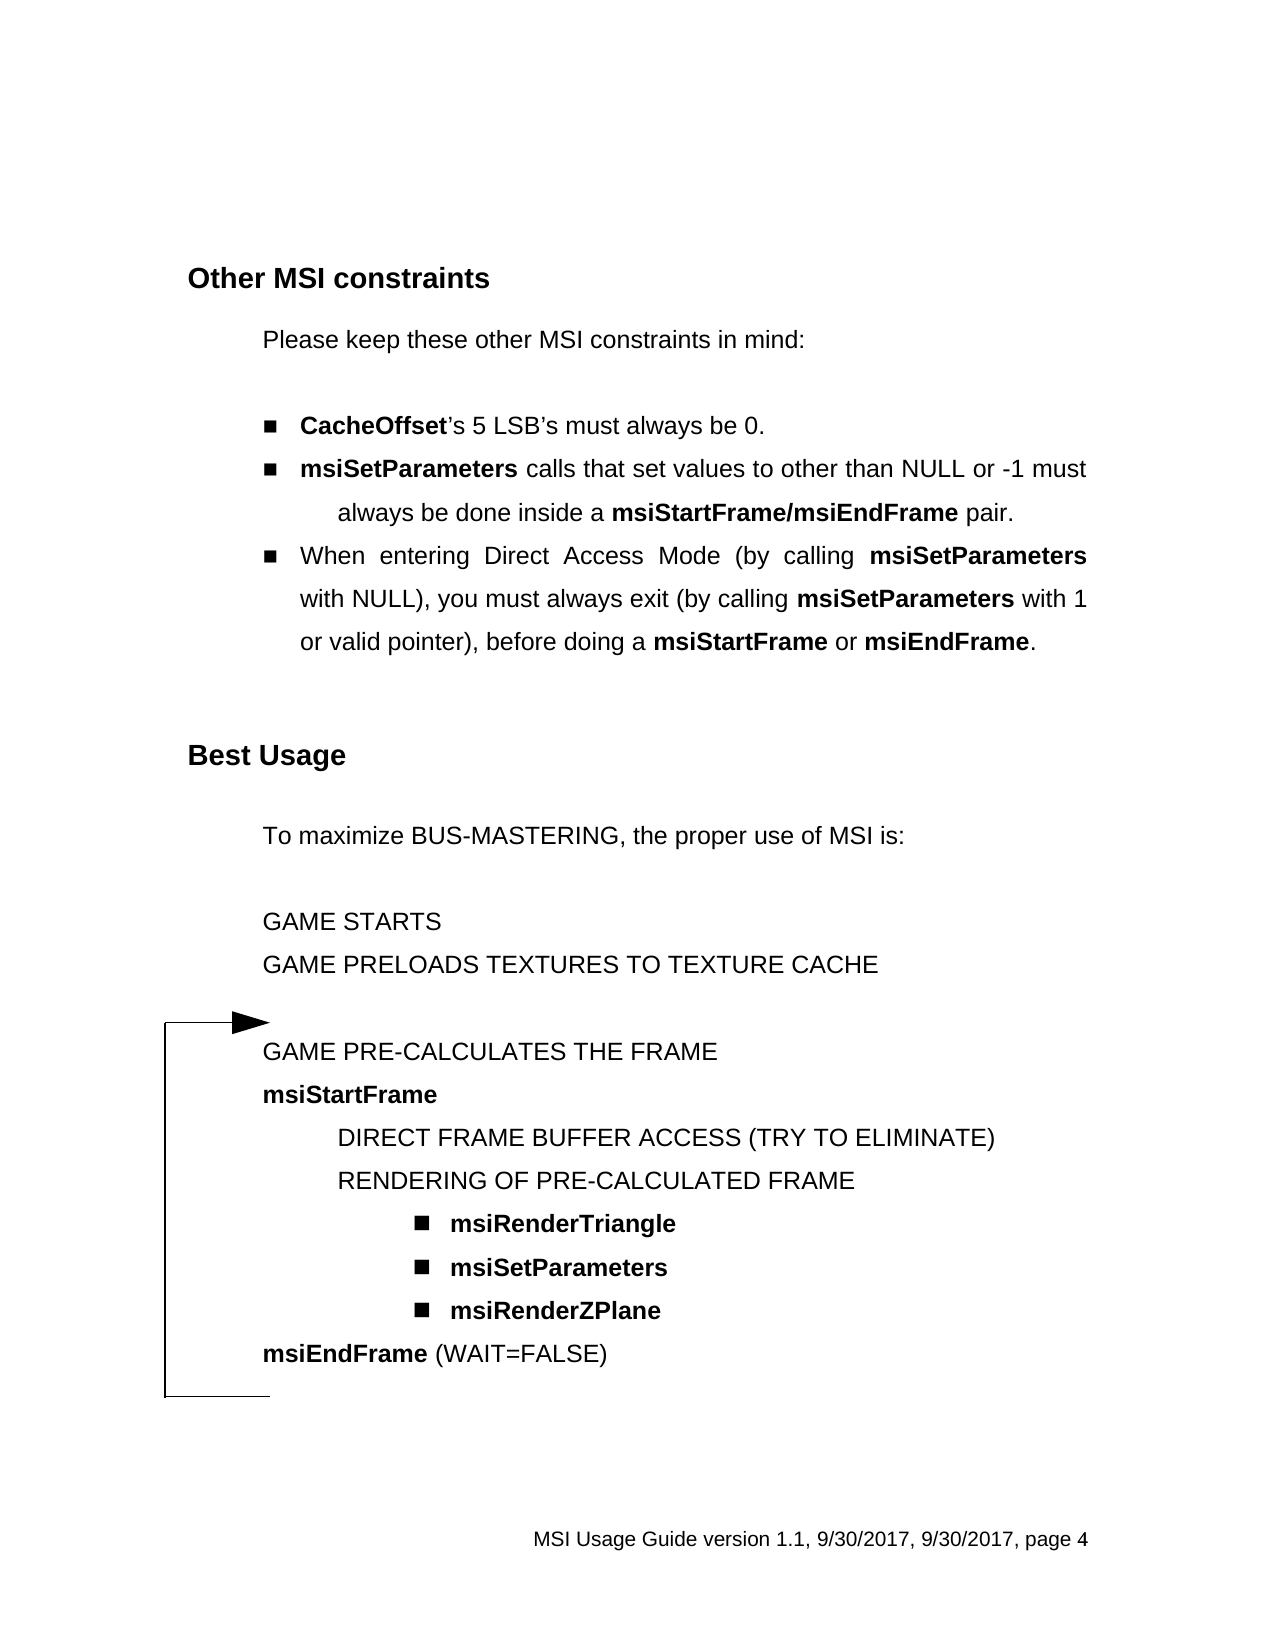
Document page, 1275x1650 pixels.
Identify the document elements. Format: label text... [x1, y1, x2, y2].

text GAME PRELOADS TEXTURES TO TEXTURE CACHE [187, 951, 1087, 979]
text msiStartFrame [187, 1080, 1087, 1109]
text RENDERING OF PRE-CALCULATED FRAME [187, 1166, 1087, 1195]
text msiEndFrame (WAIT=FALSE) [187, 1339, 1087, 1368]
list msiSetParameters [412, 1252, 1087, 1281]
list CacheOffset’s 5 LSB’s must always be 0. [262, 411, 1087, 440]
text DIRECT FRAME BUFFER ACCESS (TRY TO ELIMINATE) [187, 1123, 1087, 1152]
text To maximize BUS-MASTERING, the proper use of MSI is: [187, 821, 1087, 850]
text GAME STARTS [187, 907, 1087, 936]
list When entering Direct Access Mode (by calling msiSetParameters with NULL), you must always exit (by calling msiSetParameters with 1 or valid pointer), before doing a msiStartFrame or msiEndFrame. [262, 541, 1087, 656]
list msiSetParameters calls that set values to other than NULL or -1 must always be done inside a msiStartFrame/msiEndFrame pair. [262, 454, 1087, 526]
list msiRenderZPlane [412, 1296, 1087, 1324]
subtitle Other MSI constraints [187, 261, 1087, 295]
text GAME PRE-CALCULATES THE FRAME [187, 1037, 1087, 1066]
list msiRenderTriangle [412, 1209, 1087, 1238]
subtitle Best Usage [187, 738, 1087, 772]
text Please keep these other MSI constraints in mind: [187, 325, 1087, 354]
